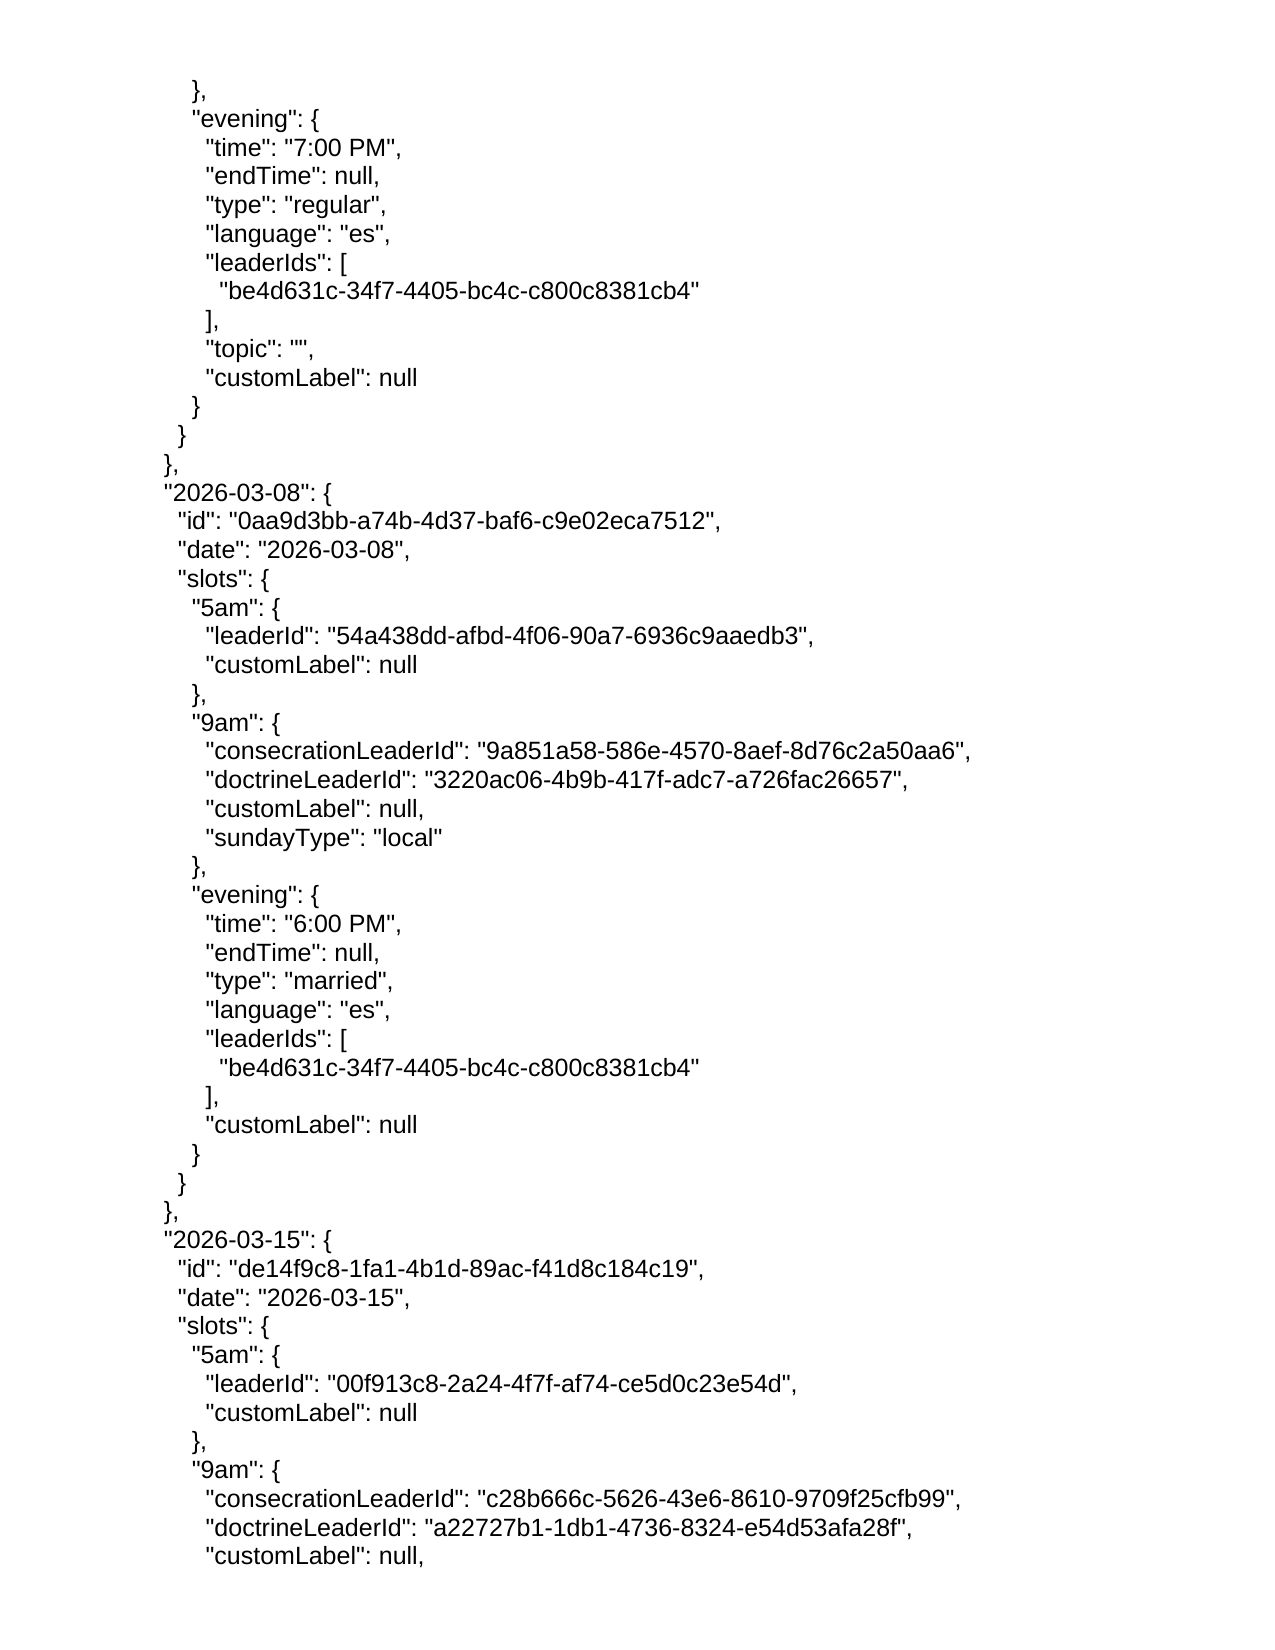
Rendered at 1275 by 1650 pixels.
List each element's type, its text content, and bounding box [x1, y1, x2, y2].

text "topic": "", [150, 334, 1125, 362]
text } [150, 1139, 1125, 1167]
text "leaderId": "00f913c8-2a24-4f7f-af74-ce5d0c23e54d", [150, 1369, 1125, 1397]
text "customLabel": null, [150, 794, 1125, 822]
text "5am": { [150, 1340, 1125, 1369]
text "language": "es", [150, 995, 1125, 1024]
text "sundayType": "local" [150, 822, 1125, 851]
text "id": "de14f9c8-1fa1-4b1d-89ac-f41d8c184c19", [150, 1254, 1125, 1282]
text "doctrineLeaderId": "3220ac06-4b9b-417f-adc7-a726fac26657", [150, 765, 1125, 794]
text }, [150, 1196, 1125, 1225]
text } [150, 1167, 1125, 1196]
text "date": "2026-03-15", [150, 1282, 1125, 1311]
text }, [150, 75, 1125, 104]
text }, [150, 1426, 1125, 1455]
text "2026-03-08": { [150, 477, 1125, 506]
text "endTime": null, [150, 161, 1125, 190]
text "9am": { [150, 1455, 1125, 1484]
text "consecrationLeaderId": "c28b666c-5626-43e6-8610-9709f25cfb99", [150, 1484, 1125, 1512]
text "consecrationLeaderId": "9a851a58-586e-4570-8aef-8d76c2a50aa6", [150, 736, 1125, 765]
text "evening": { [150, 104, 1125, 132]
text "slots": { [150, 564, 1125, 592]
text "leaderId": "54a438dd-afbd-4f06-90a7-6936c9aaedb3", [150, 621, 1125, 650]
text } [150, 391, 1125, 420]
text "endTime": null, [150, 937, 1125, 966]
text }, [150, 679, 1125, 707]
text "customLabel": null [150, 362, 1125, 391]
text ], [150, 305, 1125, 334]
text "time": "7:00 PM", [150, 132, 1125, 161]
text "be4d631c-34f7-4405-bc4c-c800c8381cb4" [150, 1052, 1125, 1081]
text "leaderIds": [ [150, 247, 1125, 276]
text "type": "married", [150, 966, 1125, 995]
text "customLabel": null [150, 1110, 1125, 1139]
text "9am": { [150, 707, 1125, 736]
text "customLabel": null, [150, 1541, 1125, 1570]
text "be4d631c-34f7-4405-bc4c-c800c8381cb4" [150, 276, 1125, 305]
text "5am": { [150, 592, 1125, 621]
text }, [150, 449, 1125, 477]
text "leaderIds": [ [150, 1024, 1125, 1052]
text "slots": { [150, 1311, 1125, 1340]
text "time": "6:00 PM", [150, 909, 1125, 937]
text "date": "2026-03-08", [150, 535, 1125, 564]
text "customLabel": null [150, 1397, 1125, 1426]
text "evening": { [150, 880, 1125, 909]
text } [150, 420, 1125, 449]
text "id": "0aa9d3bb-a74b-4d37-baf6-c9e02eca7512", [150, 506, 1125, 535]
text "doctrineLeaderId": "a22727b1-1db1-4736-8324-e54d53afa28f", [150, 1512, 1125, 1541]
text }, [150, 851, 1125, 880]
text "customLabel": null [150, 650, 1125, 679]
text "language": "es", [150, 219, 1125, 247]
text "type": "regular", [150, 190, 1125, 219]
text "2026-03-15": { [150, 1225, 1125, 1254]
text ], [150, 1081, 1125, 1110]
